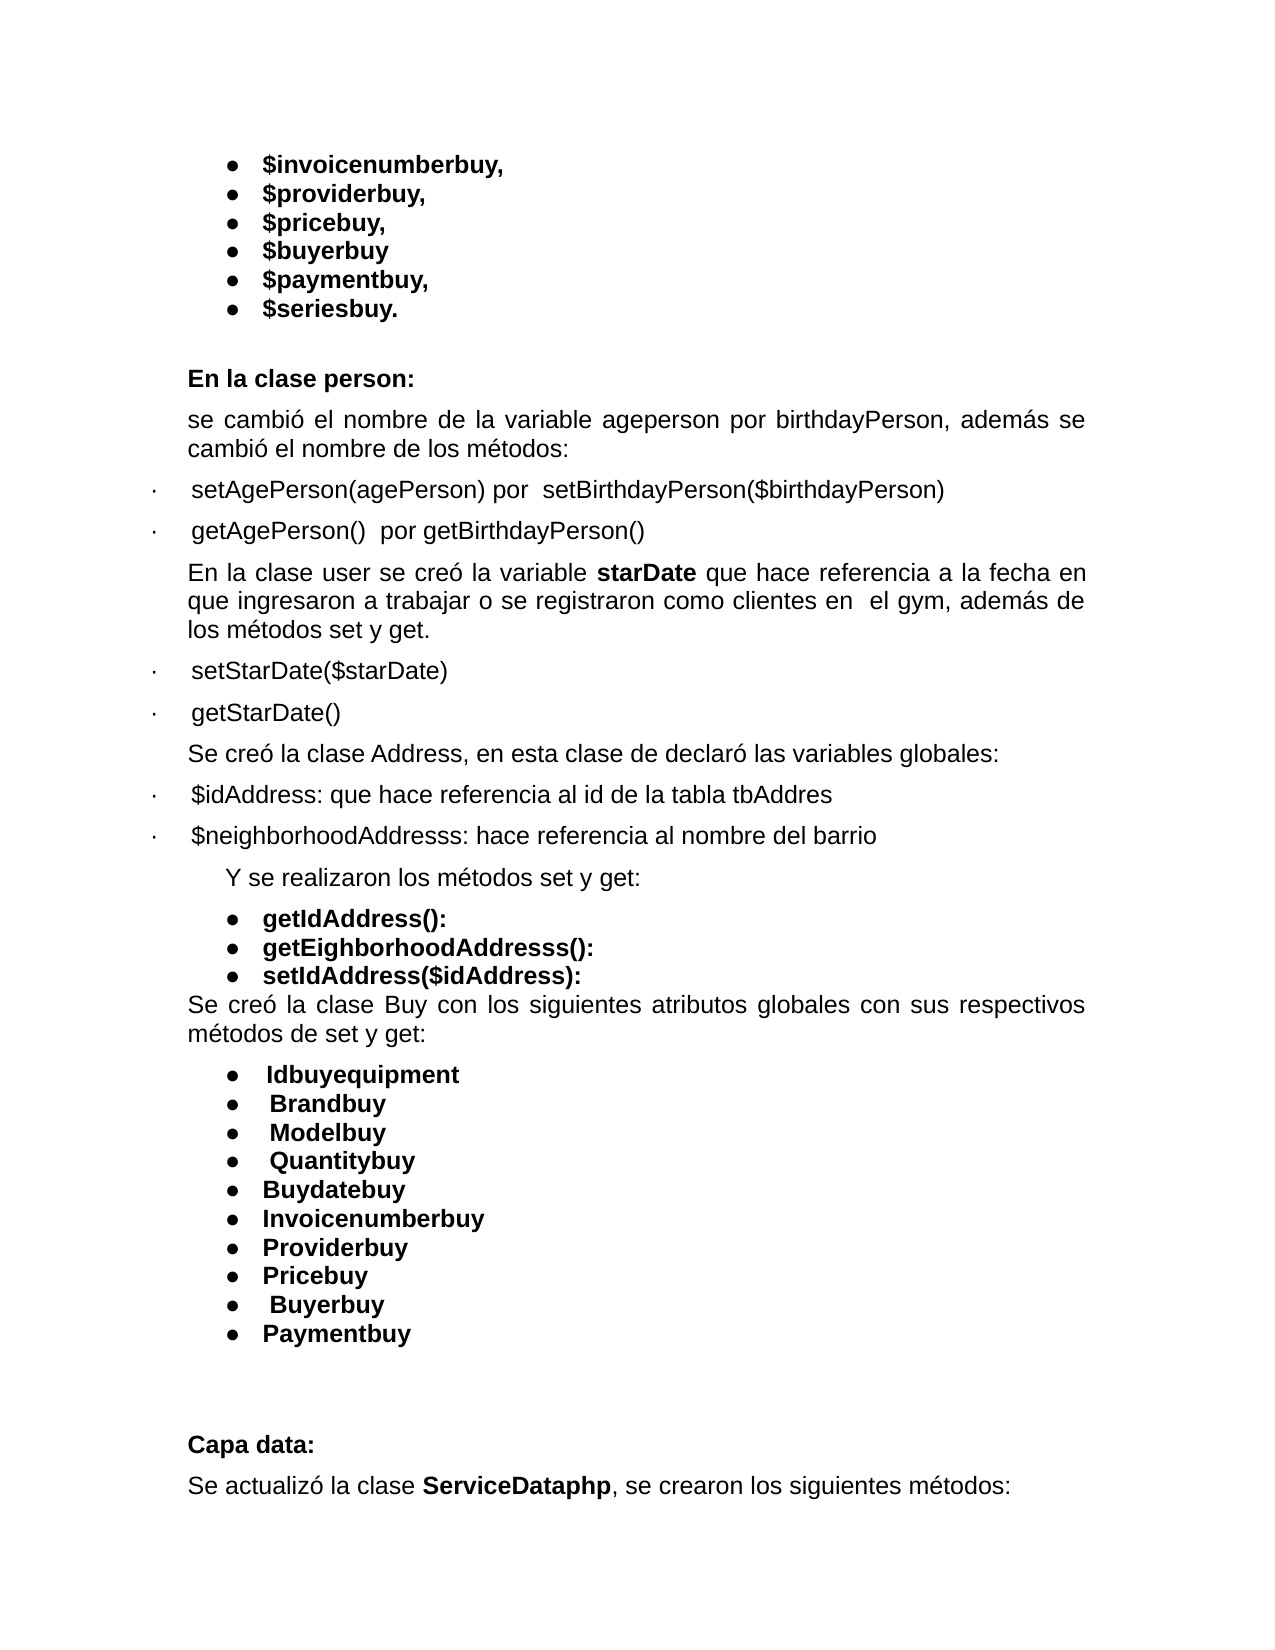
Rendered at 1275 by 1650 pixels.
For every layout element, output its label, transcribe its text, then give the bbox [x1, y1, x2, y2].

list Buyerbuy [225, 1290, 1087, 1319]
text Se creó la clase Address, en esta clase de declaró las variables globales: [187, 739, 1087, 767]
text · $idAddress: que hace referencia al id de la tabla tbAddres [150, 780, 1087, 809]
text · getStarDate() [150, 697, 1087, 726]
text se cambió el nombre de la variable ageperson por birthdayPerson, además se cambió el nombre de los métodos: [187, 405, 1087, 462]
list getEighborhoodAddresss(): [225, 932, 1087, 961]
list $buyerbuy [225, 236, 1087, 265]
text · getAgePerson() por getBirthdayPerson() [150, 516, 1087, 545]
text · setStarDate($starDate) [150, 656, 1087, 685]
list Providerbuy [225, 1232, 1087, 1261]
text Se actualizó la clase ServiceDataphp, se crearon los siguientes métodos: [187, 1471, 1087, 1500]
list $invoicenumberbuy, [225, 150, 1087, 179]
list setIdAddress($idAddress): [225, 961, 1087, 990]
text En la clase user se creó la variable starDate que hace referencia a la fecha en que ingresaron a trabajar o se registraron como clientes en el gym, además de los métodos set y get. [187, 557, 1087, 644]
text Se creó la clase Buy con los siguientes atributos globales con sus respectivos métodos de set y get: [187, 990, 1087, 1047]
list Modelbuy [225, 1117, 1087, 1146]
text · setAgePerson(agePerson) por setBirthdayPerson($birthdayPerson) [150, 475, 1087, 504]
list Brandbuy [225, 1089, 1087, 1117]
list Pricebuy [225, 1261, 1087, 1290]
list Idbuyequipment [225, 1060, 1087, 1089]
list $providerbuy, [225, 179, 1087, 207]
list Quantitybuy [225, 1146, 1087, 1175]
text · $neighborhoodAddresss: hace referencia al nombre del barrio [150, 821, 1087, 850]
list $paymentbuy, [225, 265, 1087, 294]
list Invoicenumberbuy [225, 1204, 1087, 1232]
text En la clase person: [187, 364, 1087, 392]
text Y se realizaron los métodos set y get: [225, 862, 1087, 891]
text Capa data: [187, 1430, 1087, 1459]
list getIdAddress(): [225, 904, 1087, 932]
list Buydatebuy [225, 1175, 1087, 1204]
list $pricebuy, [225, 207, 1087, 236]
list Paymentbuy [225, 1319, 1087, 1347]
list $seriesbuy. [225, 294, 1087, 322]
